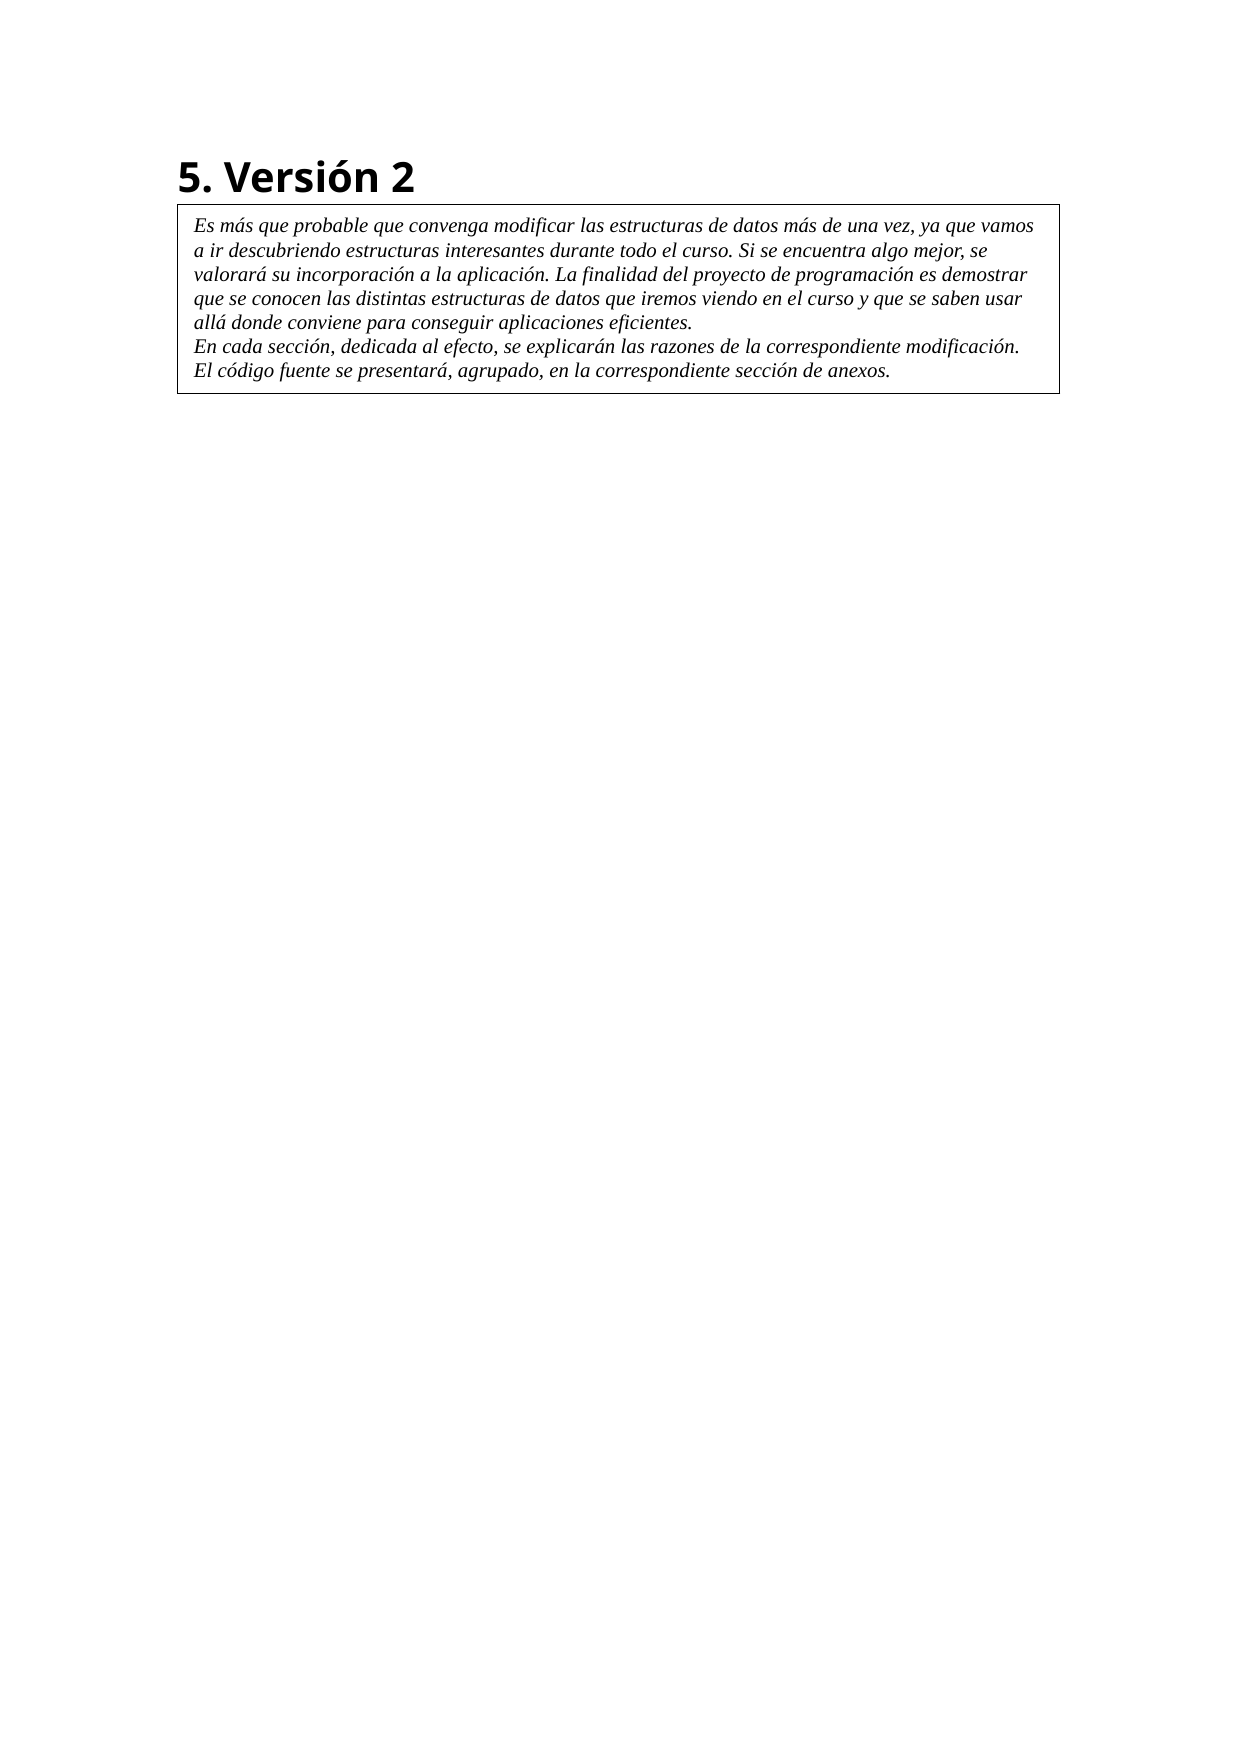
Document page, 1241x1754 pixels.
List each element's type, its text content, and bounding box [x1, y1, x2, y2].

text 5. Versión 2 [177, 148, 1063, 204]
text En cada sección, dedicada al efecto, se explicarán las razones de la correspondiente modificación. El código fuente se presentará, agrupado, en la correspondiente sección de anexos. [194, 334, 1044, 382]
text Es más que probable que convenga modificar las estructuras de datos más de una vez, ya que vamos a ir descubriendo estructuras interesantes durante todo el curso. Si se encuentra algo mejor, se valorará su incorporación a la aplicación. La finalidad del proyecto de programación es demostrar que se conocen las distintas estructuras de datos que iremos viendo en el curso y que se saben usar allá donde conviene para conseguir aplicaciones eficientes. [194, 213, 1044, 334]
